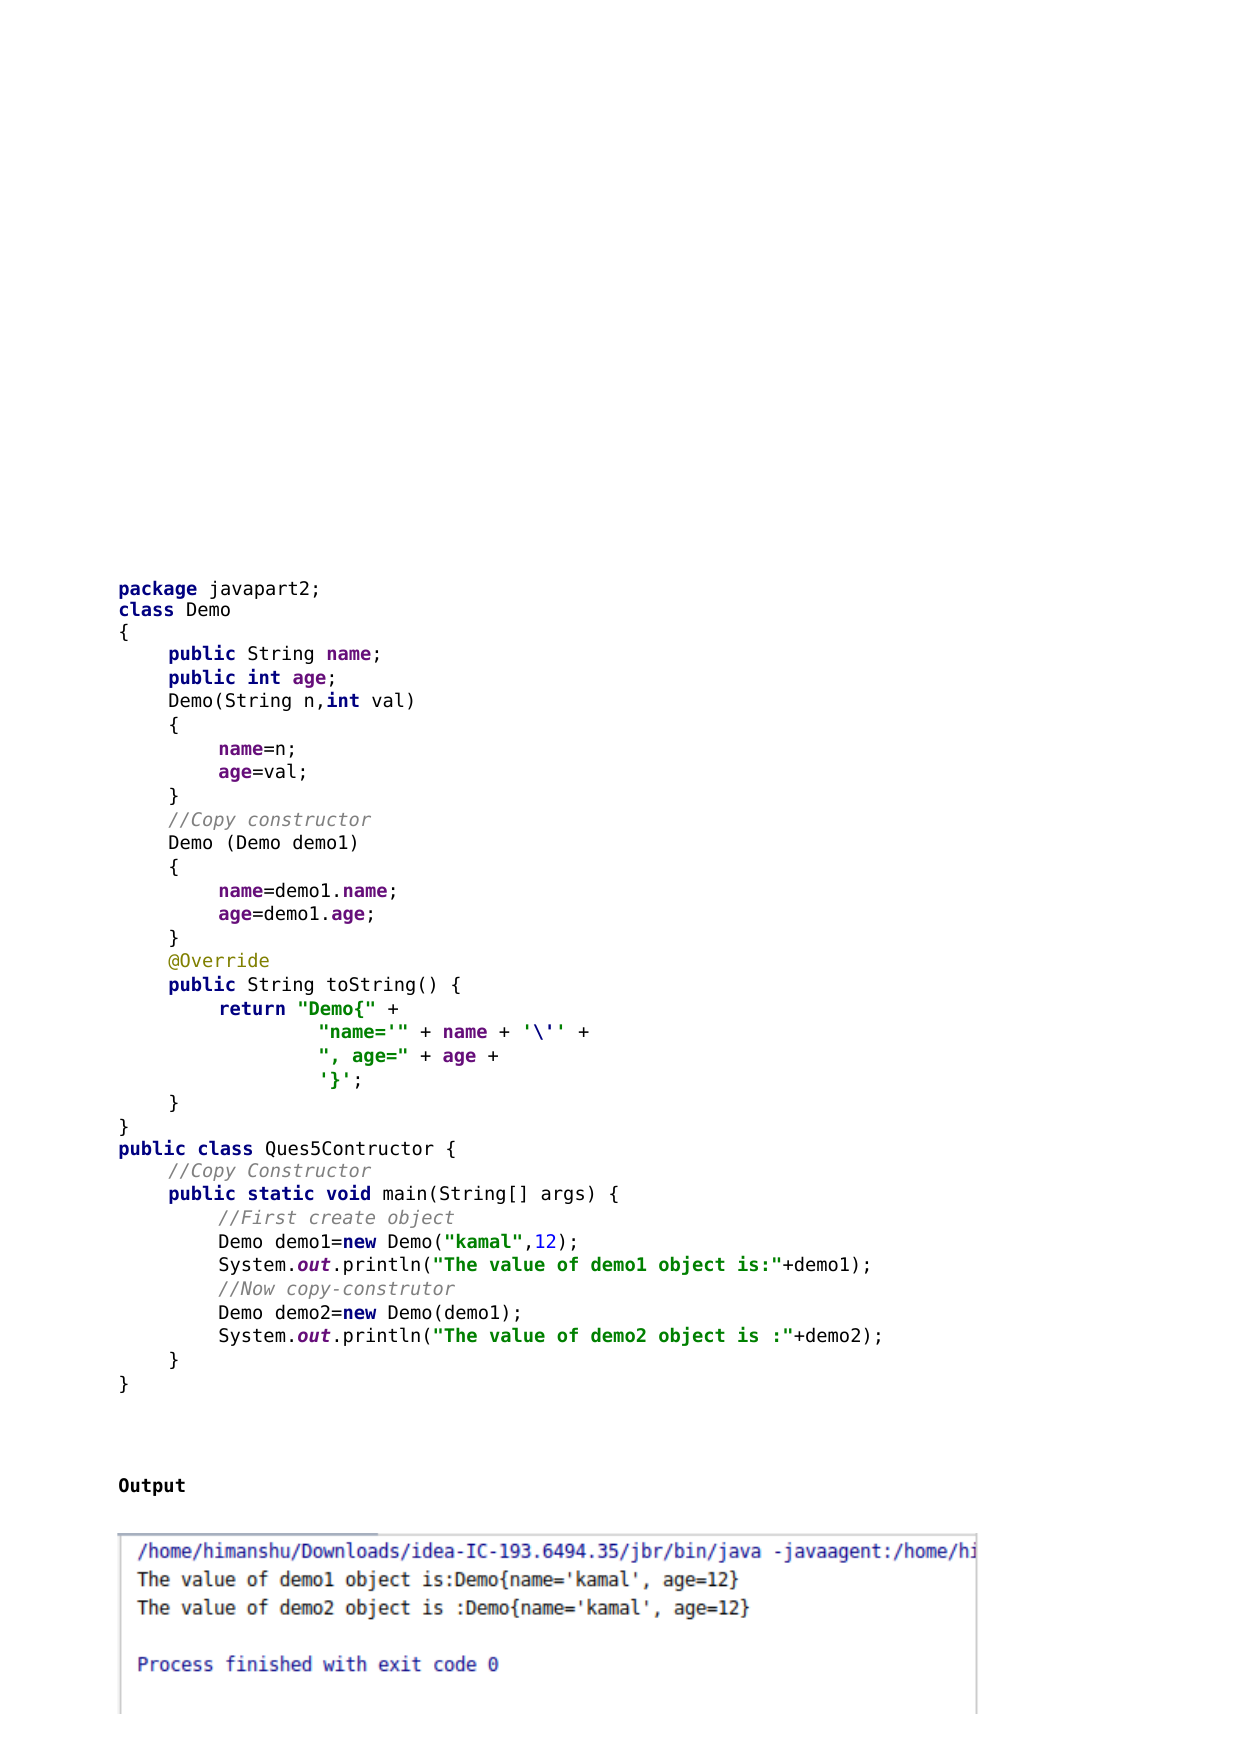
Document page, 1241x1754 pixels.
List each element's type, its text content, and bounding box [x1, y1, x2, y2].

text { [118, 621, 1122, 643]
text } [118, 1116, 1122, 1138]
text Demo demo1=new Demo("kamal",12); [118, 1231, 1122, 1254]
text return "Demo{" + [118, 998, 1122, 1021]
text Demo (Demo demo1) [118, 832, 1122, 856]
text } [118, 1373, 1122, 1394]
text } [118, 1349, 1122, 1373]
text Output [118, 1475, 1122, 1497]
text '}'; [118, 1069, 1122, 1092]
text age=demo1.age; [118, 903, 1122, 927]
text } [118, 785, 1122, 809]
text public class Ques5Contructor { [118, 1138, 1122, 1160]
text { [118, 856, 1122, 879]
text Demo(String n,int val) [118, 690, 1122, 714]
text "name='" + name + '\'' + [118, 1021, 1122, 1045]
text ", age=" + age + [118, 1045, 1122, 1069]
text name=demo1.name; [118, 879, 1122, 903]
text } [118, 1092, 1122, 1116]
text Demo demo2=new Demo(demo1); [118, 1302, 1122, 1325]
text package javapart2; [118, 577, 1122, 599]
text //First create object [118, 1207, 1122, 1231]
text //Copy constructor [118, 809, 1122, 832]
text } [118, 927, 1122, 951]
text { [118, 714, 1122, 738]
text System.out.println("The value of demo1 object is:"+demo1); [118, 1254, 1122, 1278]
text class Demo [118, 599, 1122, 621]
text public String toString() { [118, 974, 1122, 998]
text System.out.println("The value of demo2 object is :"+demo2); [118, 1325, 1122, 1349]
text public static void main(String[] args) { [118, 1183, 1122, 1207]
text public int age; [118, 667, 1122, 690]
picture [117, 1533, 979, 1714]
text name=n; [118, 738, 1122, 761]
text public String name; [118, 643, 1122, 667]
text //Copy Constructor [118, 1160, 1122, 1183]
text //Now copy-construtor [118, 1278, 1122, 1302]
text age=val; [118, 761, 1122, 785]
text @Override [118, 951, 1122, 974]
